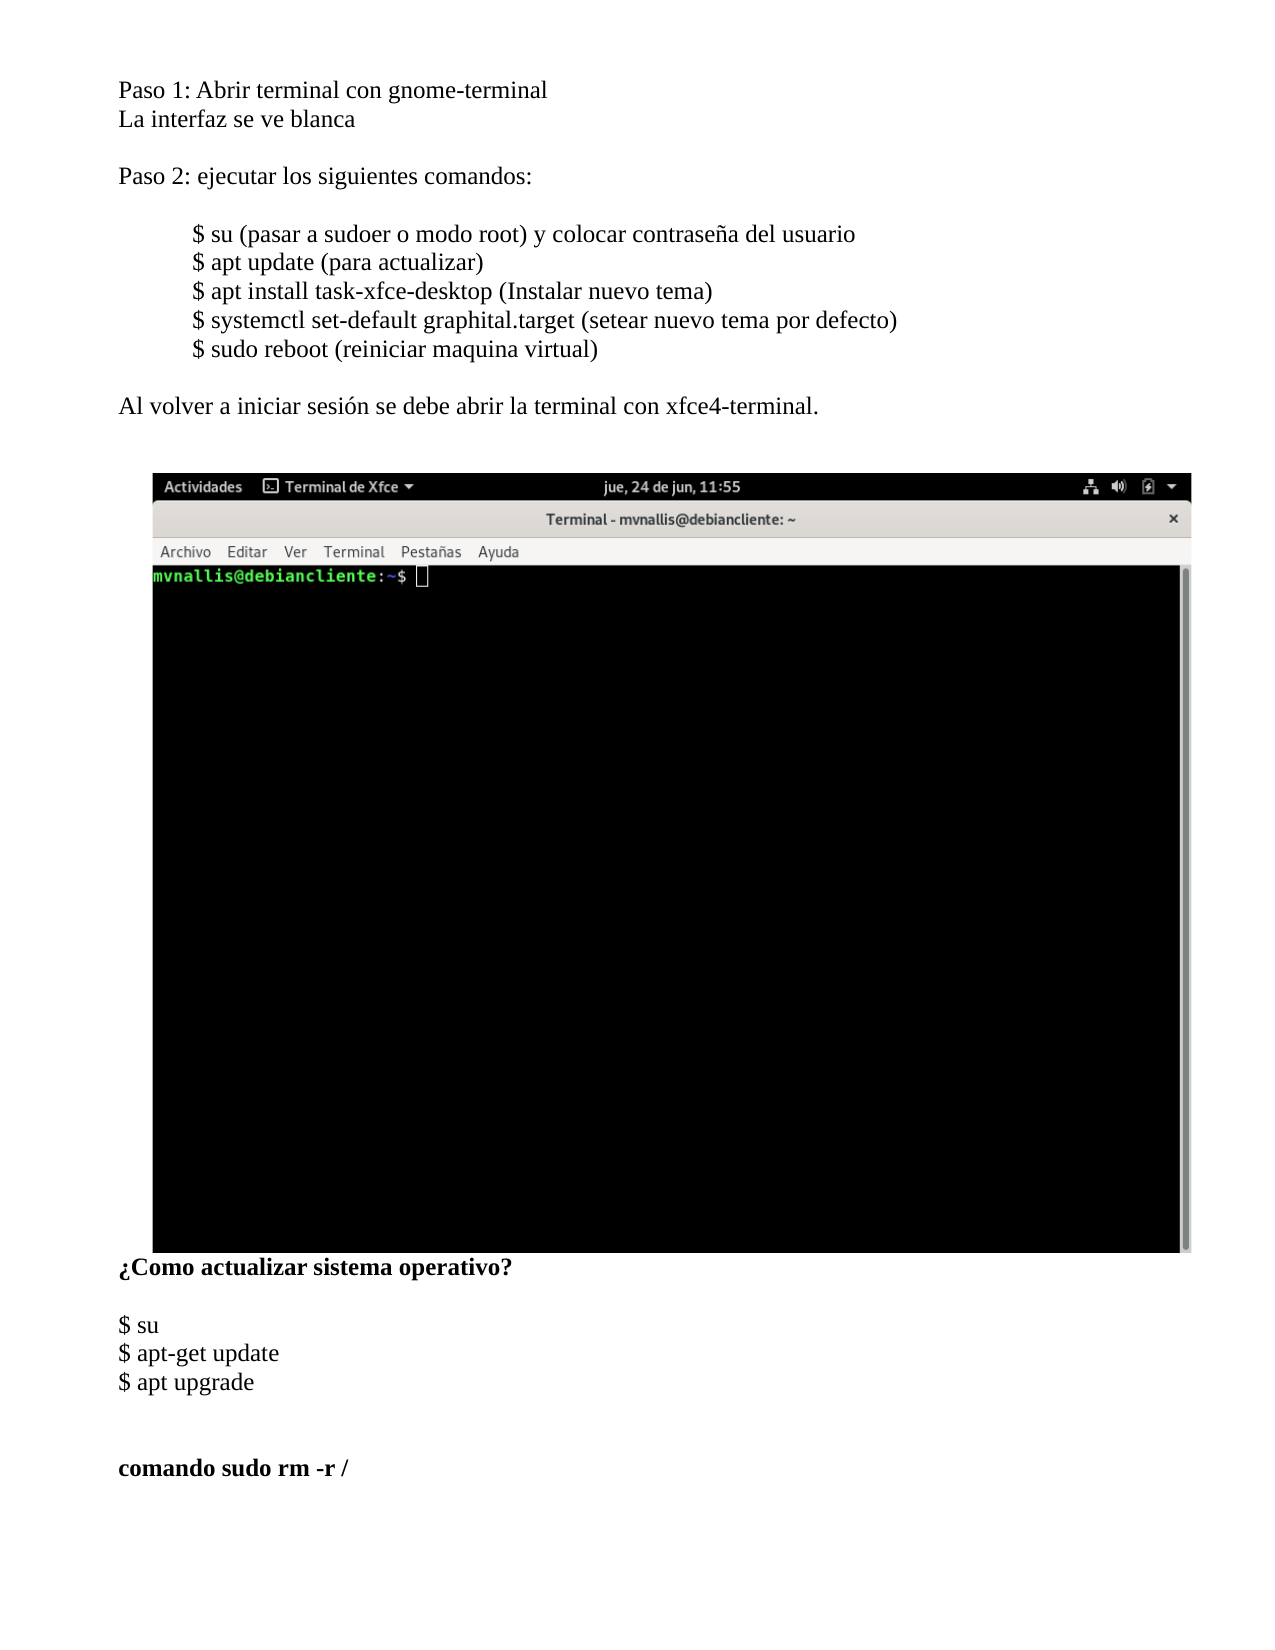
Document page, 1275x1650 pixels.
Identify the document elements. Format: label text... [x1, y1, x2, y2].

text Al volver a iniciar sesión se debe abrir la terminal con xfce4-terminal. [118, 391, 1157, 420]
text ¿Como actualizar sistema operativo? [118, 478, 1157, 1281]
text $ apt upgrade [118, 1367, 1157, 1396]
text $ apt update (para actualizar) [192, 247, 1157, 276]
text $ apt install task-xfce-desktop (Instalar nuevo tema) [192, 276, 1157, 305]
text $ su [118, 1310, 1157, 1338]
text $ systemctl set-default graphital.target (setear nuevo tema por defecto) [192, 305, 1157, 334]
text $ su (pasar a sudoer o modo root) y colocar contraseña del usuario [192, 219, 1157, 247]
text Paso 2: ejecutar los siguientes comandos: [118, 161, 1157, 190]
text $ sudo reboot (reiniciar maquina virtual) [192, 334, 1157, 362]
text La interfaz se ve blanca [118, 104, 1157, 132]
text comando sudo rm -r / [118, 1453, 1157, 1482]
text $ apt-get update [118, 1338, 1157, 1367]
text Paso 1: Abrir terminal con gnome-terminal [118, 75, 1157, 104]
